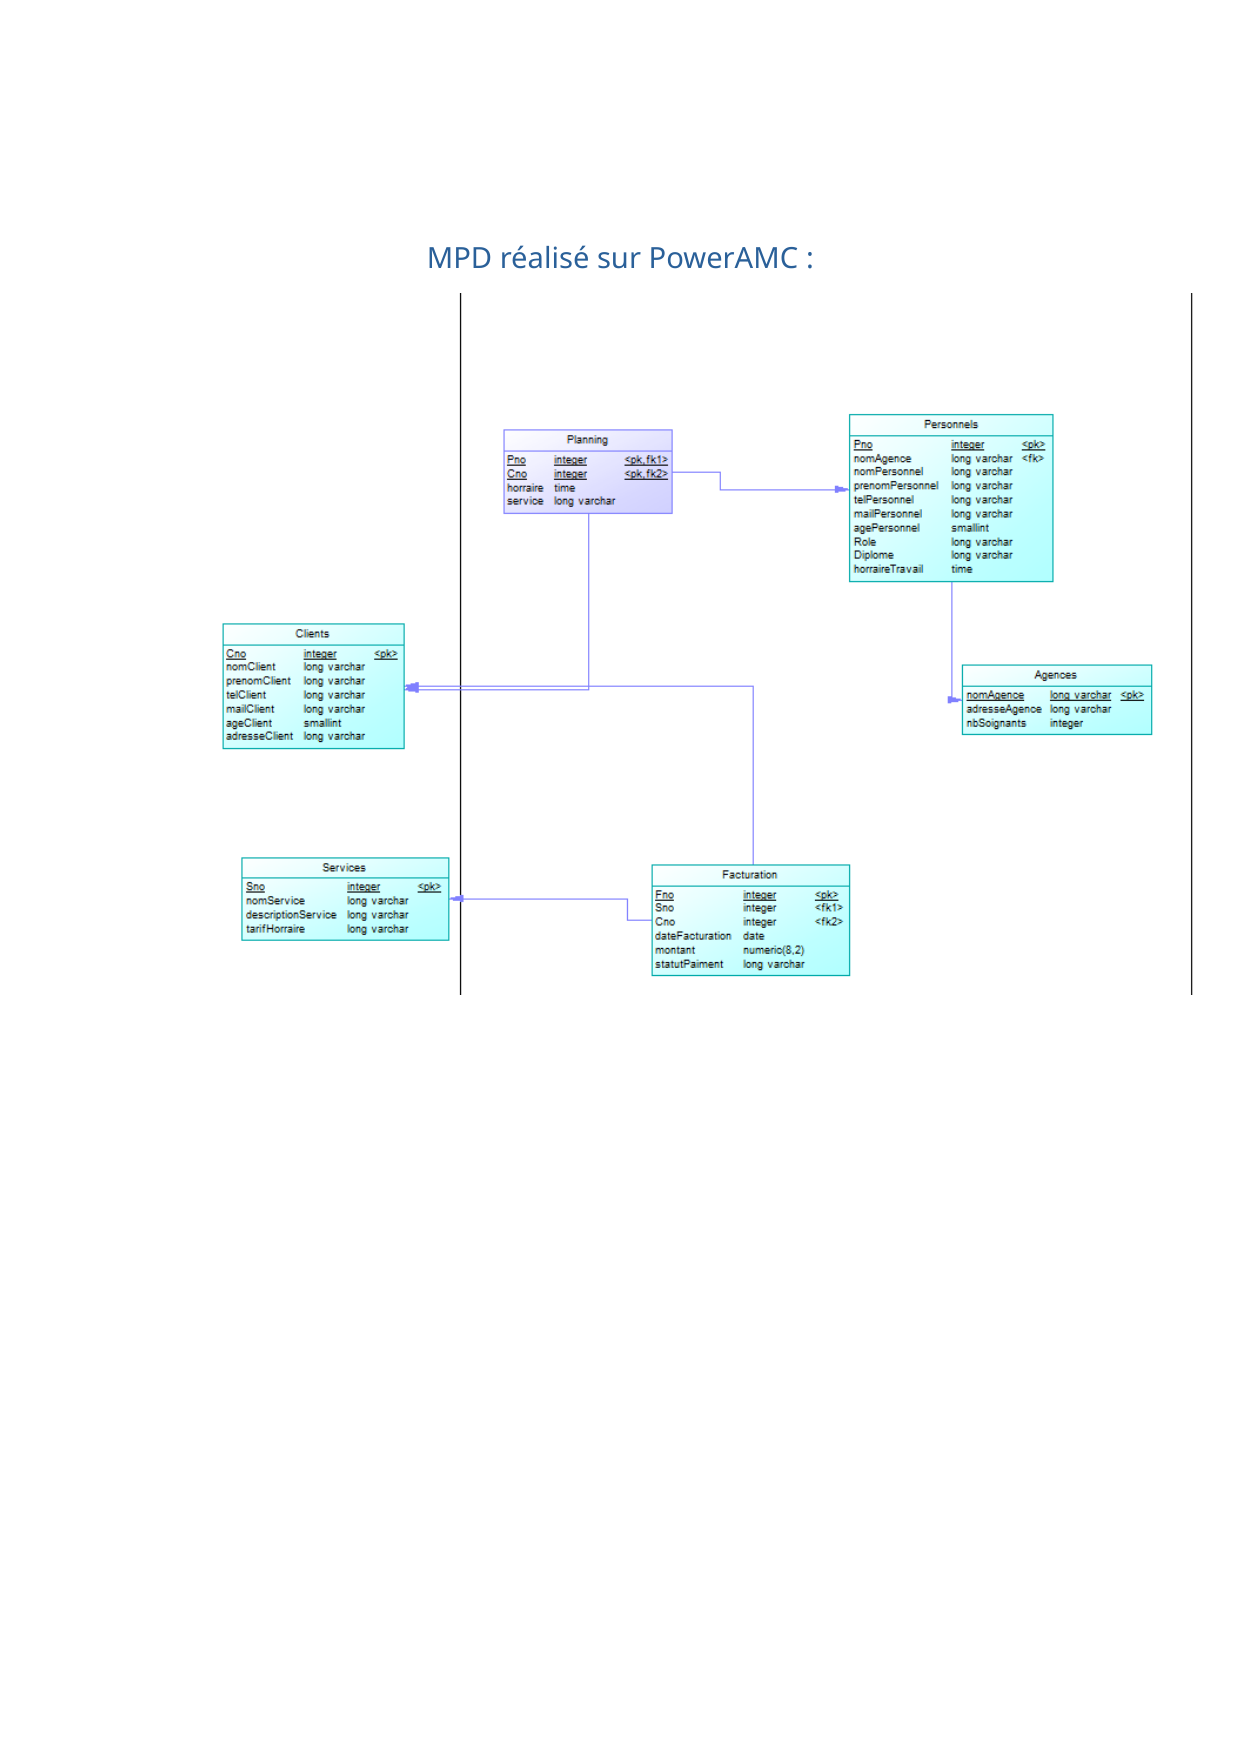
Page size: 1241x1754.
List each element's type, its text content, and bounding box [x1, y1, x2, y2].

text MPD réalisé sur PowerAMC : [118, 237, 1122, 277]
picture [24, 293, 1217, 995]
